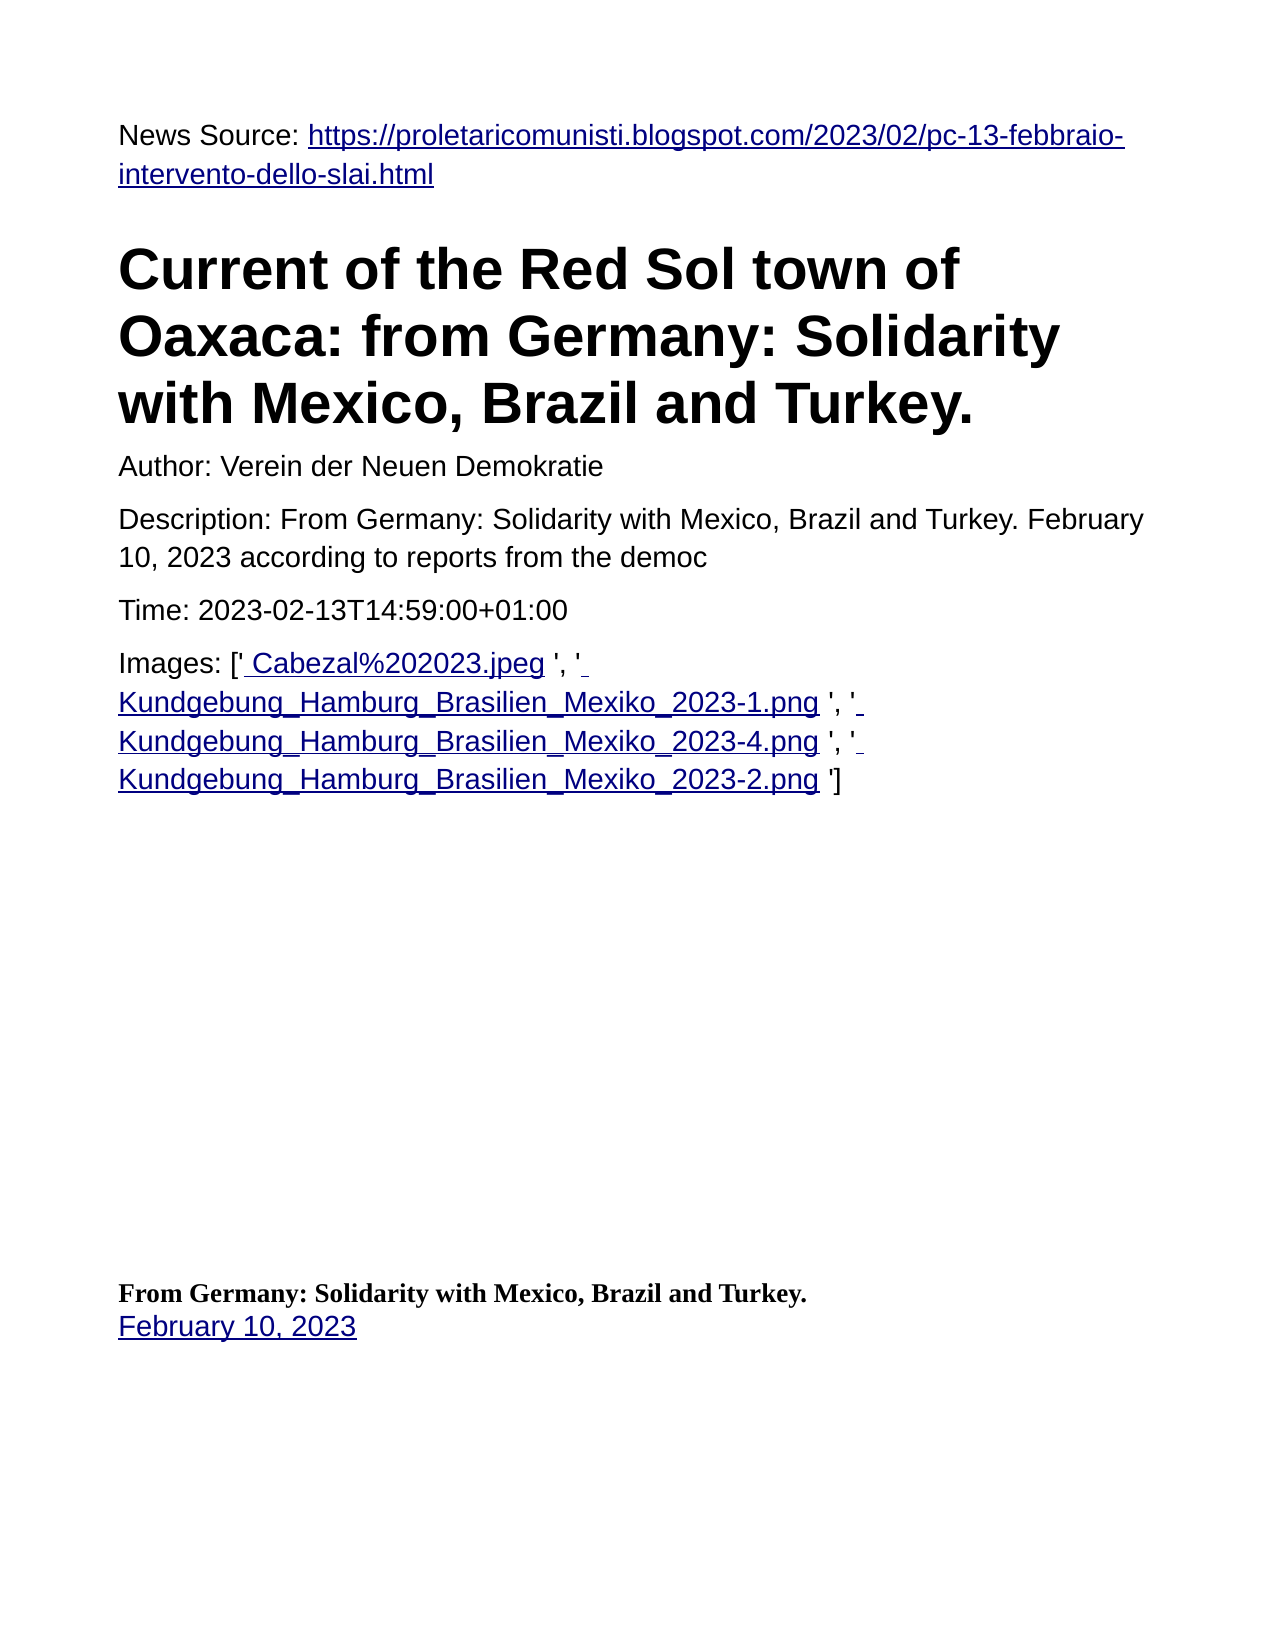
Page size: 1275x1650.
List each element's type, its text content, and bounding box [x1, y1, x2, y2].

subtitle From Germany: Solidarity with Mexico, Brazil and Turkey. [118, 1278, 1157, 1309]
text Description: From Germany: Solidarity with Mexico, Brazil and Turkey. February 10, 2023 according to reports from the democ [118, 502, 1157, 574]
text Time: 2023-02-13T14:59:00+01:00 [118, 593, 1157, 627]
text News Source: https://proletaricomunisti.blogspot.com/2023/02/pc-13-febbraio-intervento-dello-slai.html [118, 118, 1157, 190]
subtitle Current of the Red Sol town of Oaxaca: from Germany: Solidarity with Mexico, Brazil and Turkey. [118, 235, 1157, 436]
text February 10, 2023 [118, 1309, 1157, 1342]
text Images: [' Cabezal%202023.jpeg ', ' Kundgebung_Hamburg_Brasilien_Mexiko_2023-1.png ', ' Kundgebung_Hamburg_Brasilien_Mexiko_2023-4.png ', ' Kundgebung_Hamburg_Brasilien_Mexiko_2023-2.png '] [118, 646, 1157, 796]
text Author: Verein der Neuen Demokratie [118, 448, 1157, 482]
